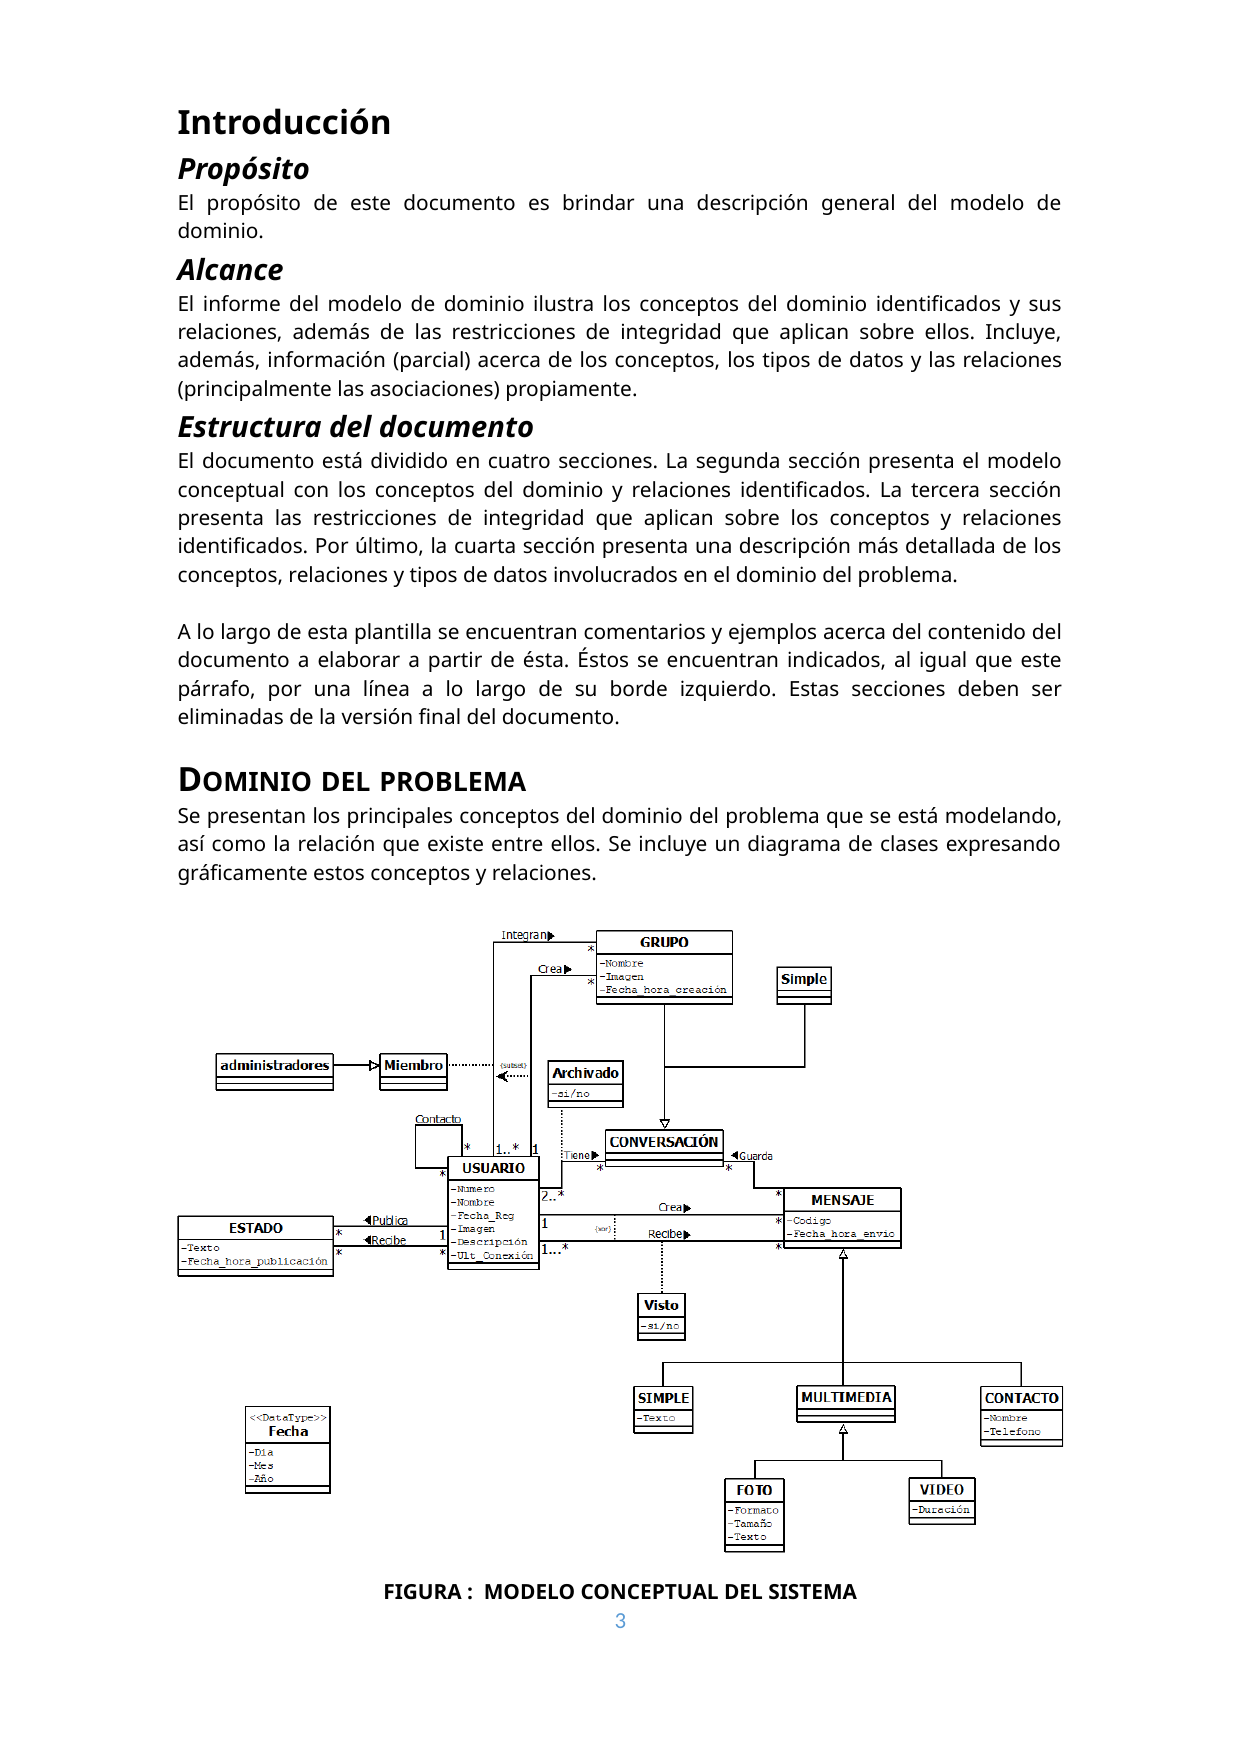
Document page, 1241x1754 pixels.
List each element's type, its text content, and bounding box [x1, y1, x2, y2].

text El informe del modelo de dominio ilustra los conceptos del dominio identificados y sus relaciones, además de las restricciones de integridad que aplican sobre ellos. Incluye, además, información (parcial) acerca de los conceptos, los tipos de datos y las relaciones (principalmente las asociaciones) propiamente. [177, 289, 1063, 402]
text FIGURA : MODELO CONCEPTUAL DEL SISTEMA [177, 1577, 1063, 1606]
text El propósito de este documento es brindar una descripción general del modelo de dominio. [177, 188, 1063, 245]
text El documento está dividido en cuatro secciones. La segunda sección presenta el modelo conceptual con los conceptos del dominio y relaciones identificados. La tercera sección presenta las restricciones de integridad que aplican sobre los conceptos y relaciones identificados. Por último, la cuarta sección presenta una descripción más detallada de los conceptos, relaciones y tipos de datos involucrados en el dominio del problema. [177, 446, 1063, 588]
subtitle Estructura del documento [177, 407, 1063, 446]
subtitle Introducción [177, 99, 1063, 144]
text Se presentan los principales conceptos del dominio del problema que se está modelando, así como la relación que existe entre ellos. Se incluye un diagrama de clases expresando gráficamente estos conceptos y relaciones. [177, 801, 1063, 886]
text A lo largo de esta plantilla se encuentran comentarios y ejemplos acerca del contenido del documento a elaborar a partir de ésta. Éstos se encuentran indicados, al igual que este párrafo, por una línea a lo largo de su borde izquierdo. Estas secciones deben ser eliminadas de la versión final del documento. [177, 617, 1063, 731]
subtitle Alcance [177, 249, 1063, 289]
subtitle Propósito [177, 148, 1063, 188]
subtitle Dominio del problema [177, 756, 1063, 801]
